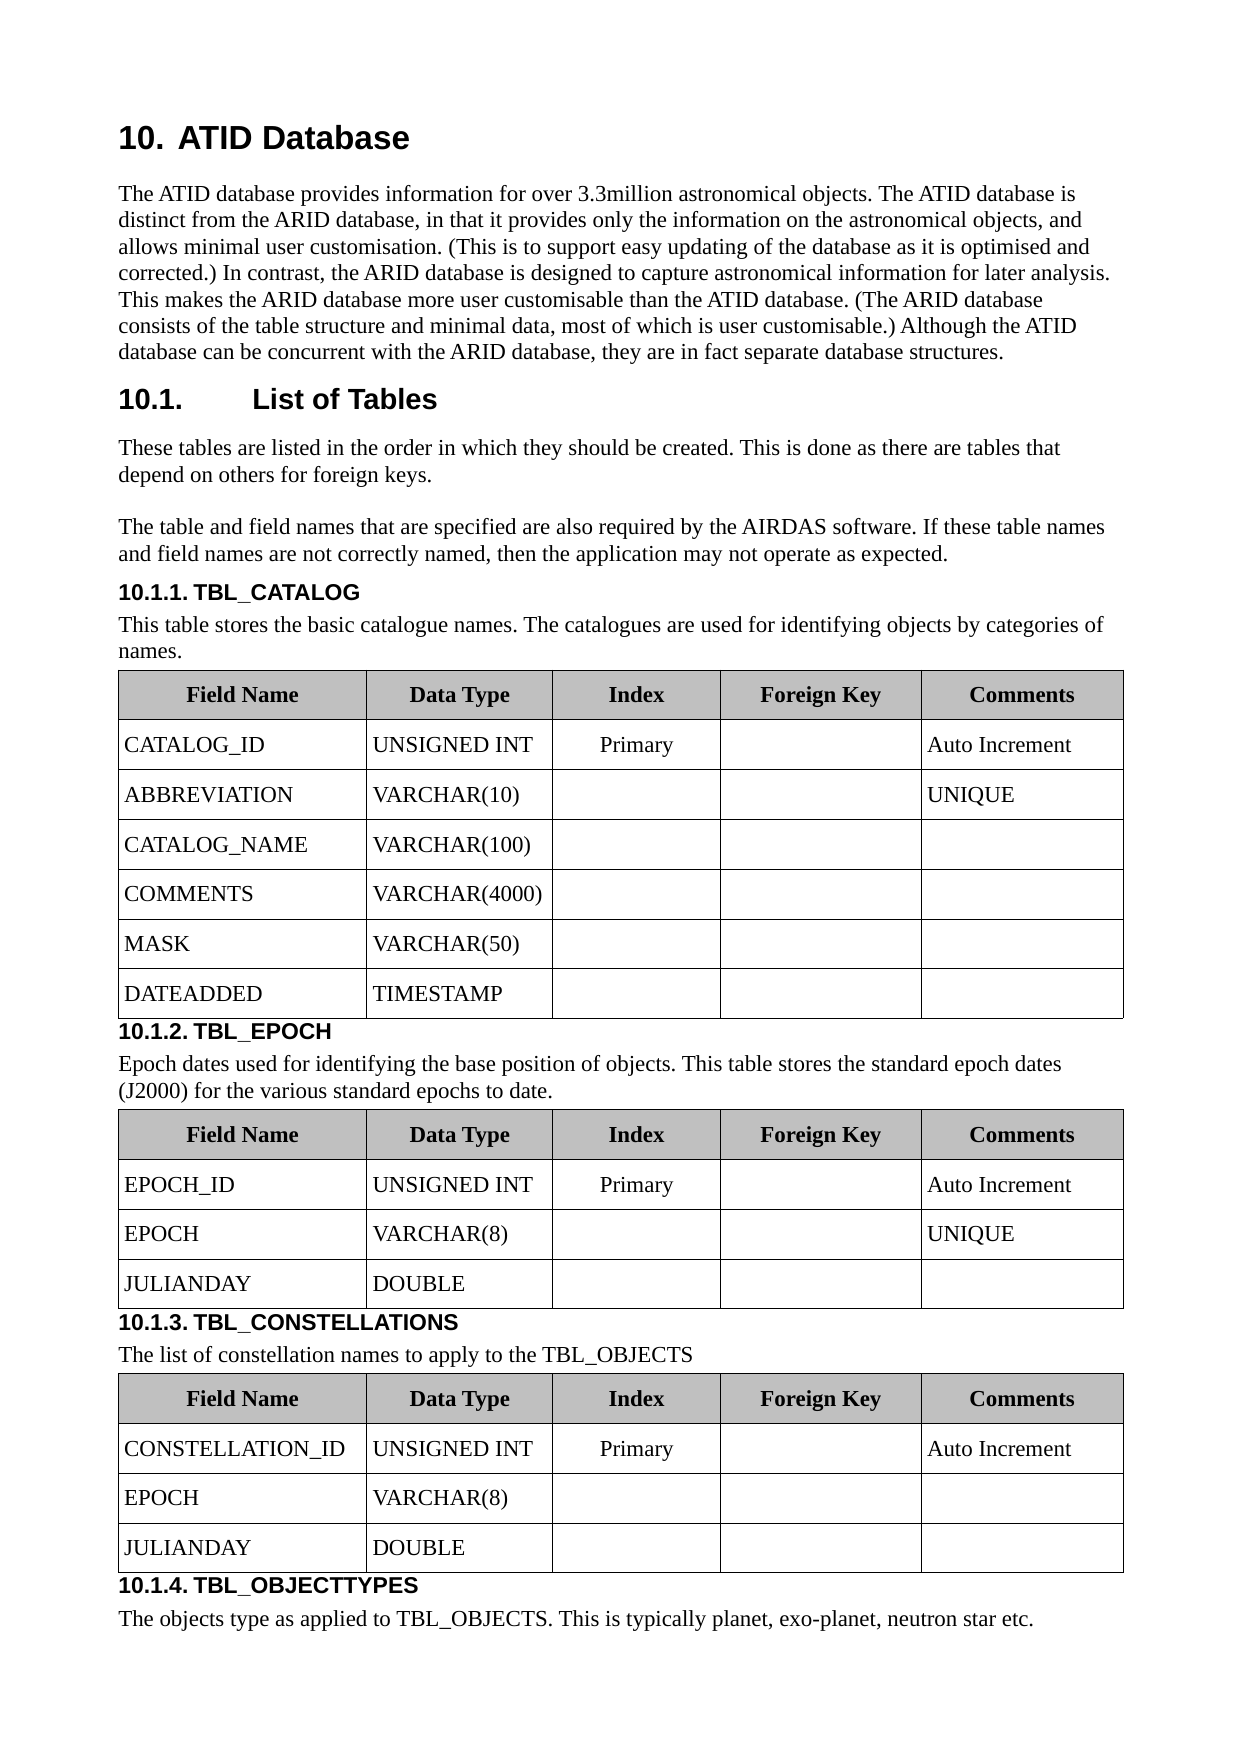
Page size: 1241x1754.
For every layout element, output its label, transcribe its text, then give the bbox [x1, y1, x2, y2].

table_cell EPOCH [119, 1210, 366, 1258]
table_cell [922, 920, 1123, 968]
table_cell DATEADDED [119, 969, 366, 1018]
subtitle List of Tables [118, 382, 1122, 416]
table_cell [922, 1474, 1123, 1522]
table_header Field Name [119, 1374, 366, 1423]
table_cell Primary [553, 1160, 720, 1209]
table_header Foreign Key [721, 671, 921, 719]
text The table and field names that are specified are also required by the AIRDAS software. If these table names and field names are not correctly named, then the application may not operate as expected. [118, 499, 1122, 566]
table_cell [922, 1524, 1123, 1572]
table_cell VARCHAR(100) [367, 820, 552, 869]
table_cell [922, 820, 1123, 869]
table_cell [553, 770, 720, 819]
table_cell Auto Increment [922, 720, 1123, 769]
table_cell JULIANDAY [119, 1260, 366, 1308]
table_cell [721, 920, 921, 968]
table_cell [721, 720, 921, 769]
table_cell VARCHAR(8) [367, 1474, 552, 1522]
table_cell Primary [553, 720, 720, 769]
table_cell Primary [553, 1424, 720, 1473]
table_cell VARCHAR(10) [367, 770, 552, 819]
table_cell DOUBLE [367, 1524, 552, 1572]
table_cell Auto Increment [922, 1160, 1123, 1209]
table_cell CATALOG_NAME [119, 820, 366, 869]
table_cell UNIQUE [922, 1210, 1123, 1258]
table_cell [922, 870, 1123, 918]
table_cell [553, 1524, 720, 1572]
table_header Foreign Key [721, 1110, 921, 1159]
table_cell [922, 1260, 1123, 1308]
text The objects type as applied to TBL_OBJECTS. This is typically planet, exo-planet, neutron star etc. [118, 1604, 1122, 1631]
table_header Index [553, 671, 720, 719]
table_cell [553, 1474, 720, 1522]
table_cell [553, 1210, 720, 1258]
table_header Comments [922, 1374, 1123, 1423]
table_cell [553, 820, 720, 869]
table_cell Auto Increment [922, 1424, 1123, 1473]
table_cell UNSIGNED INT [367, 1160, 552, 1209]
table_cell [553, 920, 720, 968]
table_cell VARCHAR(50) [367, 920, 552, 968]
table_cell CATALOG_ID [119, 720, 366, 769]
table_cell [721, 969, 921, 1018]
subtitle TBL_EPOCH [118, 1019, 1122, 1044]
text This table stores the basic catalogue names. The catalogues are used for identifying objects by categories of names. [118, 611, 1122, 664]
table_cell [553, 870, 720, 918]
table_cell TIMESTAMP [367, 969, 552, 1018]
table_cell [721, 1260, 921, 1308]
table_cell [721, 1474, 921, 1522]
table_cell [553, 969, 720, 1018]
subtitle TBL_OBJECTTYPES [118, 1573, 1122, 1599]
table_cell [721, 1160, 921, 1209]
table_cell UNSIGNED INT [367, 720, 552, 769]
table_cell VARCHAR(8) [367, 1210, 552, 1258]
table_header Data Type [367, 671, 552, 719]
table_cell [721, 870, 921, 918]
table_cell [721, 820, 921, 869]
table_header Index [553, 1374, 720, 1423]
table_cell JULIANDAY [119, 1524, 366, 1572]
table_header Field Name [119, 671, 366, 719]
table_header Data Type [367, 1374, 552, 1423]
table_cell [922, 969, 1123, 1018]
subtitle TBL_CONSTELLATIONS [118, 1309, 1122, 1335]
table_cell CONSTELLATION_ID [119, 1424, 366, 1473]
subtitle ATID Database [118, 118, 1122, 157]
table_header Comments [922, 671, 1123, 719]
table_cell ABBREVIATION [119, 770, 366, 819]
table_cell VARCHAR(4000) [367, 870, 552, 918]
table_cell UNIQUE [922, 770, 1123, 819]
text The list of constellation names to apply to the TBL_OBJECTS [118, 1341, 1122, 1367]
table_header Index [553, 1110, 720, 1159]
table_cell [721, 1424, 921, 1473]
table_header Field Name [119, 1110, 366, 1159]
text The ATID database provides information for over 3.3million astronomical objects. The ATID database is distinct from the ARID database, in that it provides only the information on the astronomical objects, and allows minimal user customisation. (This is to support easy updating of the database as it is optimised and corrected.) In contrast, the ARID database is designed to capture astronomical information for later analysis. This makes the ARID database more user customisable than the ATID database. (The ARID database consists of the table structure and minimal data, most of which is user customisable.) Although the ATID database can be concurrent with the ARID database, they are in fact separate database structures. [118, 180, 1122, 365]
table_header Comments [922, 1110, 1123, 1159]
table_cell [721, 1524, 921, 1572]
table_cell EPOCH [119, 1474, 366, 1522]
table_cell COMMENTS [119, 870, 366, 918]
table_cell [553, 1260, 720, 1308]
table_header Foreign Key [721, 1374, 921, 1423]
table_cell DOUBLE [367, 1260, 552, 1308]
subtitle TBL_CATALOG [118, 579, 1122, 605]
text Epoch dates used for identifying the base position of objects. This table stores the standard epoch dates (J2000) for the various standard epochs to date. [118, 1051, 1122, 1103]
table_cell MASK [119, 920, 366, 968]
table_header Data Type [367, 1110, 552, 1159]
table_cell EPOCH_ID [119, 1160, 366, 1209]
table_cell [721, 1210, 921, 1258]
table_cell UNSIGNED INT [367, 1424, 552, 1473]
table_cell [721, 770, 921, 819]
text These tables are listed in the order in which they should be created. This is done as there are tables that depend on others for foreign keys. [118, 428, 1122, 487]
